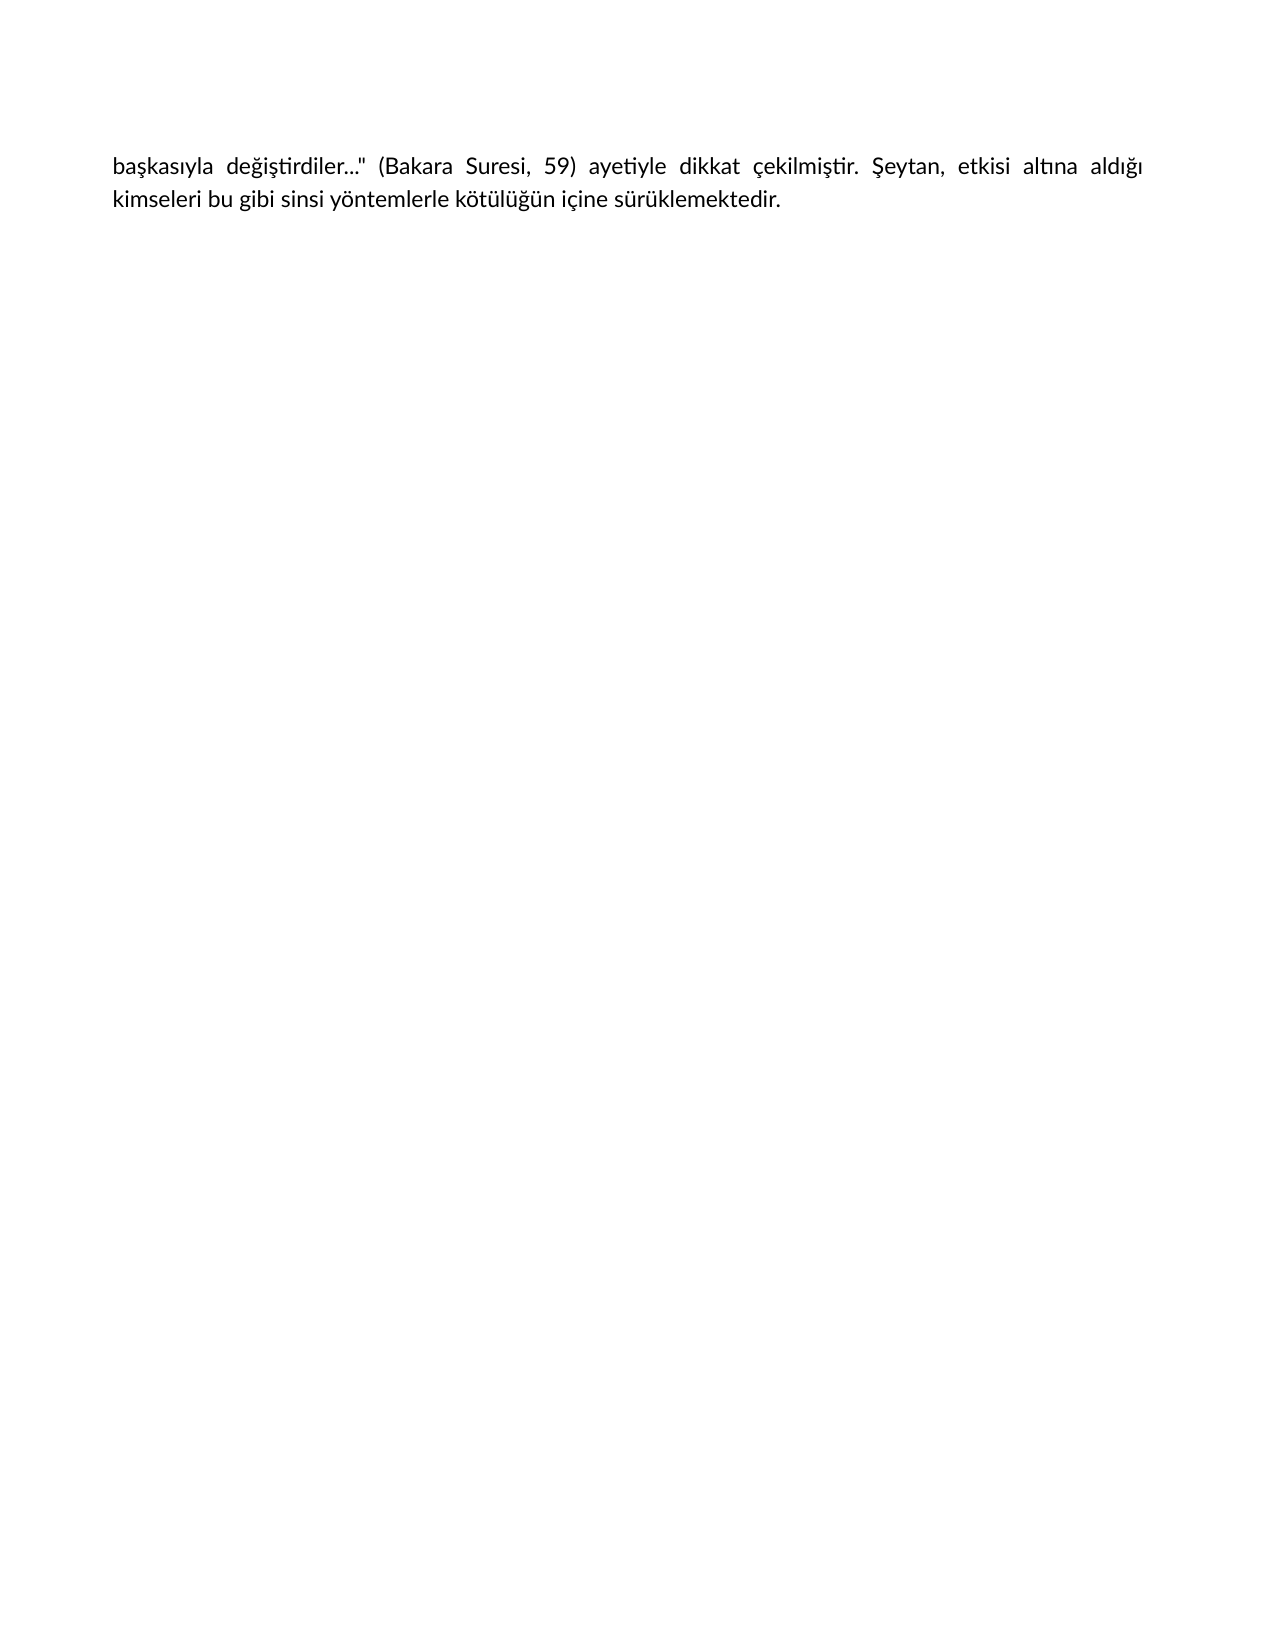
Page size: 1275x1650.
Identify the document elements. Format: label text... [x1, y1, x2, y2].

text başkasıyla değiştirdiler..." (Bakara Suresi, 59) ayetiyle dikkat çekilmiştir. Şeytan, etkisi altına aldığı kimseleri bu gibi sinsi yöntemlerle kötülüğün içine sürüklemektedir. [112, 148, 1145, 214]
